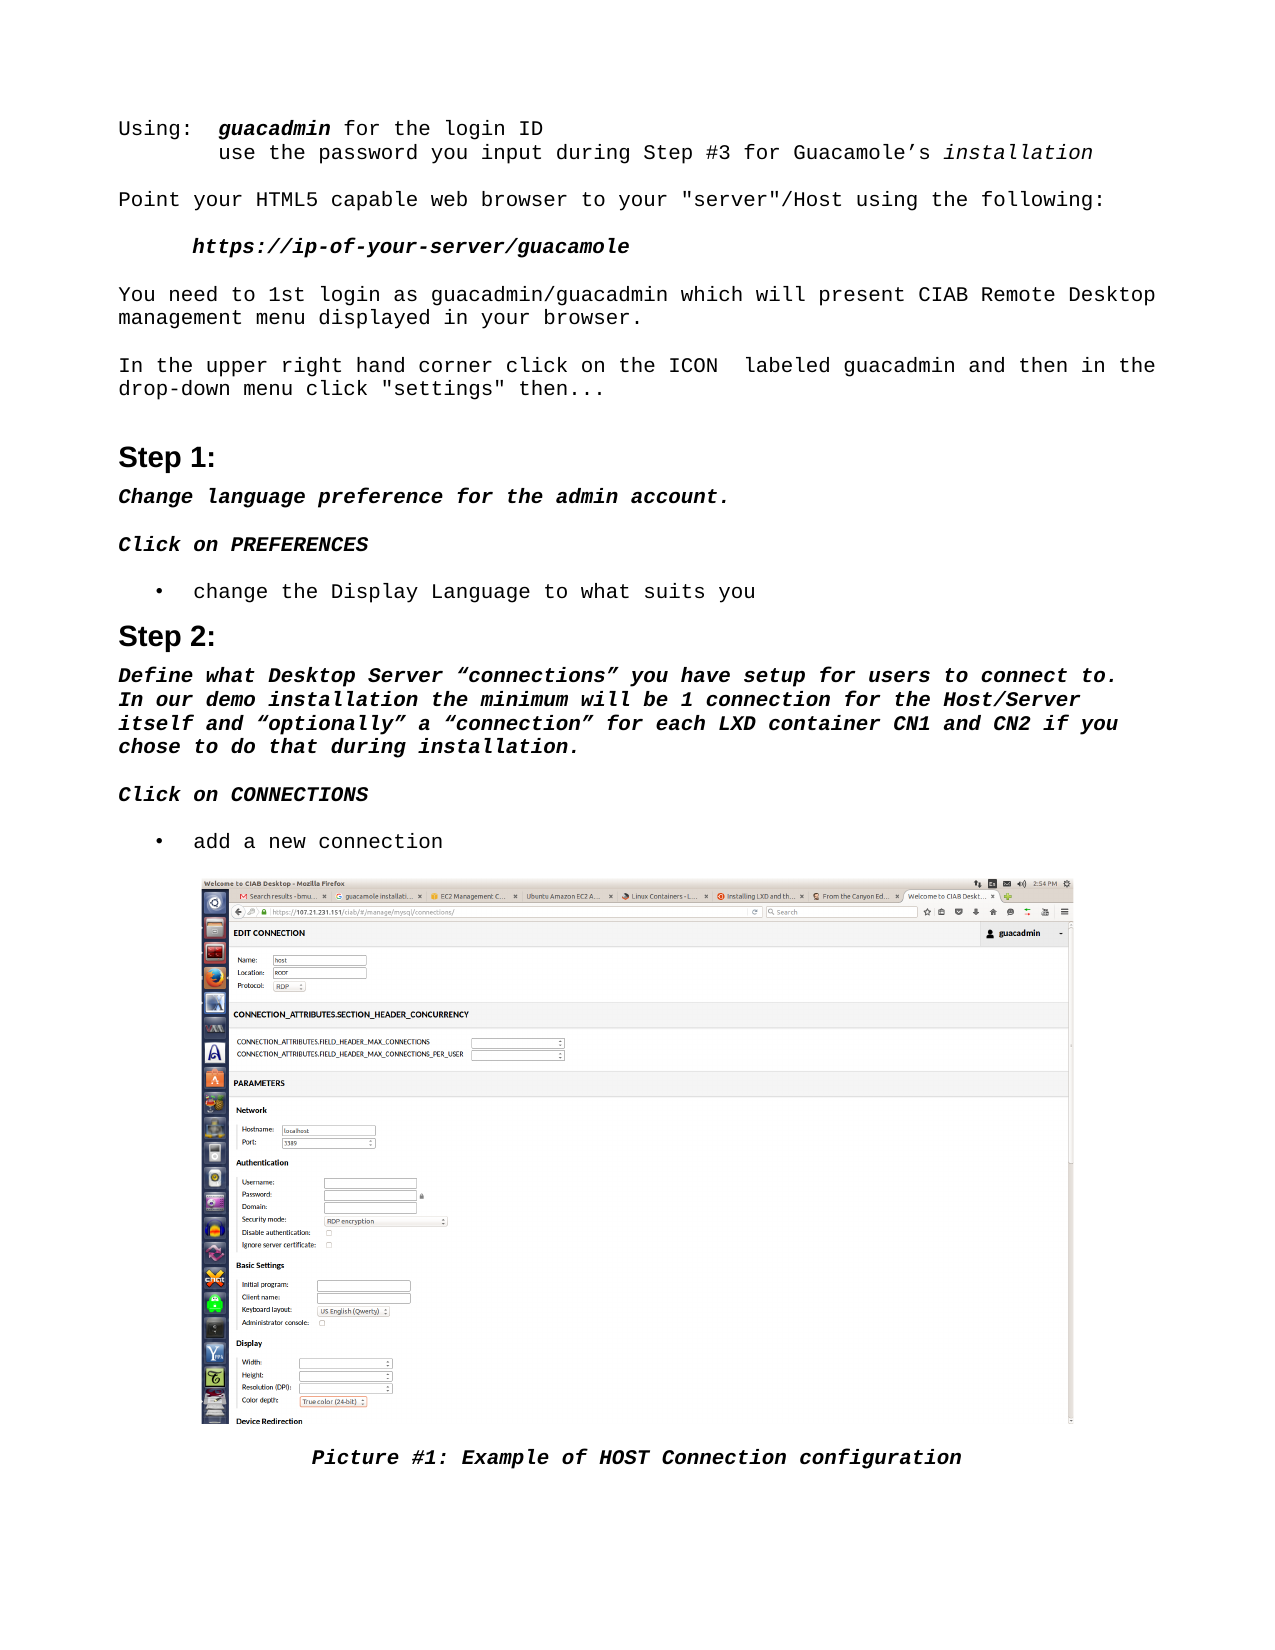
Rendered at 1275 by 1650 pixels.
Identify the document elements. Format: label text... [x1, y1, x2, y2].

text https://ip-of-your-server/guacamole [192, 236, 1157, 260]
text Using: guacadmin for the login ID [118, 118, 1157, 142]
text Point your HTML5 capable web browser to your "server"/Host using the following: [118, 189, 1157, 213]
text use the password you input during Step #3 for Guacamole’s installation [118, 142, 1157, 165]
text Define what Desktop Server “connections” you have setup for users to connect to. In our demo installation the minimum will be 1 connection for the Host/Server itself and “optionally” a “connection” for each LXD container CN1 and CN2 if you chose to do that during installation. [118, 665, 1157, 760]
text Picture #1: Example of HOST Connection configuration [118, 1447, 1157, 1470]
text Change language preference for the admin account. [118, 486, 1157, 510]
list change the Display Language to what suits you [156, 581, 1157, 604]
text You need to 1st login as guacadmin/guacadmin which will present CIAB Remote Desktop management menu displayed in your browser. [118, 284, 1157, 331]
text Click on PREFERENCES [118, 534, 1157, 557]
picture [201, 878, 1074, 1424]
text Click on CONNECTIONS [118, 784, 1157, 807]
list add a new connection [156, 831, 1157, 854]
subtitle Step 2: [118, 619, 1157, 653]
subtitle Step 1: [118, 440, 1157, 474]
text In the upper right hand corner click on the ICON labeled guacadmin and then in the drop-down menu click "settings" then... [118, 354, 1157, 402]
